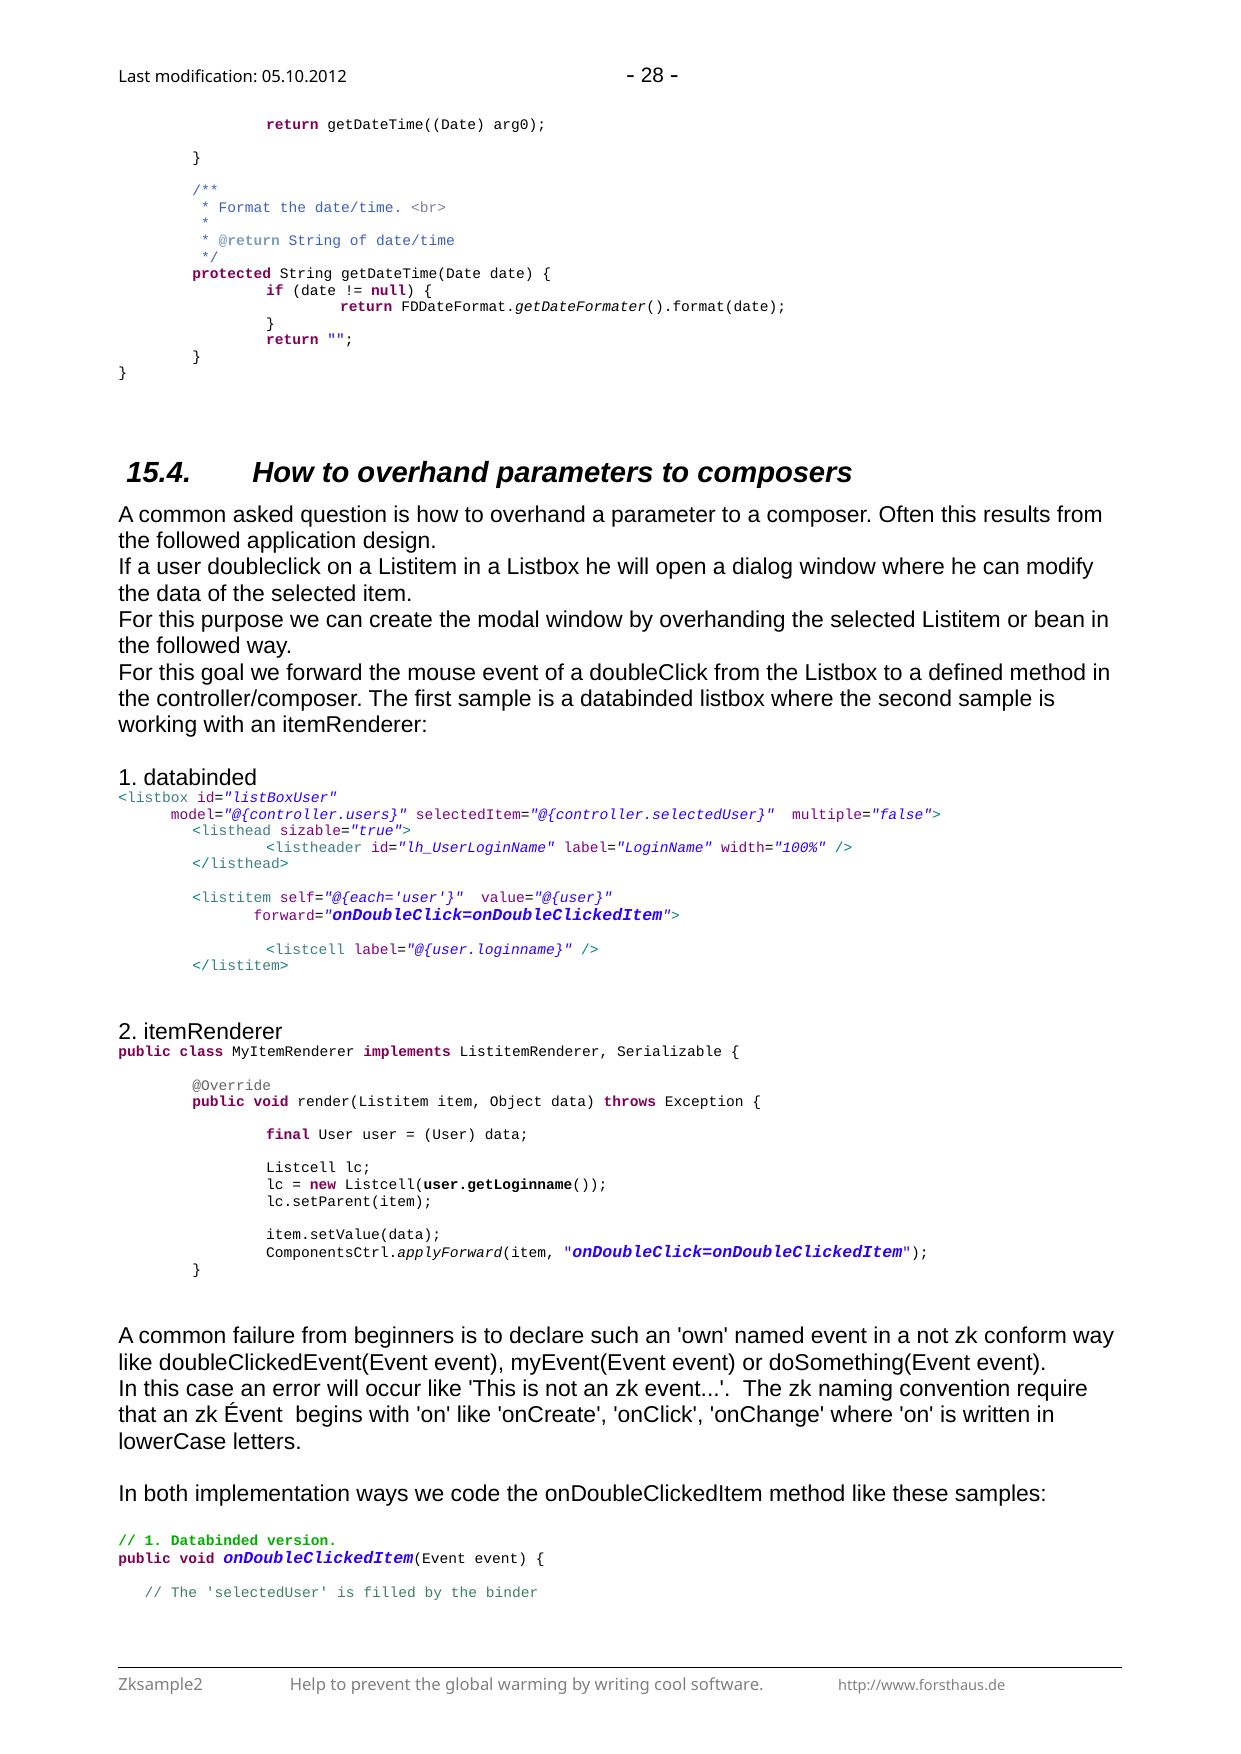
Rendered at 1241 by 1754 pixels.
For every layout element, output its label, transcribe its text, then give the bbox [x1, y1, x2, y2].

text ComponentsCtrl.applyForward(item, "onDoubleClick=onDoubleClickedItem"); [118, 1244, 1122, 1262]
text For this goal we forward the mouse event of a doubleClick from the Listbox to a defined method in the controller/composer. The first sample is a databinded listbox where the second sample is working with an itemRenderer: [118, 659, 1122, 738]
text <listheader id="lh_UserLoginName" label="LoginName" width="100%" /> [118, 840, 1122, 857]
text A common failure from beginners is to declare such an 'own' named event in a not zk conform way like doubleClickedEvent(Event event), myEvent(Event event) or doSomething(Event event). [118, 1322, 1122, 1375]
text if (date != null) { [118, 283, 1122, 299]
text * Format the date/time. <br> [118, 200, 1122, 217]
text <listitem self="@{each='user'}" value="@{user}" [118, 890, 1122, 906]
text } [118, 349, 1122, 366]
text In both implementation ways we code the onDoubleClickedItem method like these samples: [118, 1480, 1122, 1507]
text </listitem> [118, 958, 1122, 975]
text <listcell label="@{user.loginname}" /> [118, 942, 1122, 958]
text * @return String of date/time [118, 233, 1122, 250]
text 1. databinded [118, 764, 1122, 791]
text final User user = (User) data; [118, 1127, 1122, 1144]
text For this purpose we can create the modal window by overhanding the selected Listitem or bean in the followed way. [118, 606, 1122, 659]
text return ""; [118, 333, 1122, 349]
text // 1. Databinded version. [118, 1533, 1122, 1549]
text } [118, 316, 1122, 333]
text 2. itemRenderer [118, 1018, 1122, 1044]
text <listbox id="listBoxUser" [118, 791, 1122, 807]
text public void onDoubleClickedItem(Event event) { [118, 1549, 1122, 1568]
text } [118, 366, 1122, 382]
text */ [118, 250, 1122, 266]
text lc = new Listcell(user.getLoginname()); [118, 1177, 1122, 1194]
text item.setValue(data); [118, 1227, 1122, 1244]
text model="@{controller.users}" selectedItem="@{controller.selectedUser}" multiple="false"> [118, 807, 1122, 824]
text A common asked question is how to overhand a parameter to a composer. Often this results from the followed application design. [118, 501, 1122, 553]
text </listhead> [118, 857, 1122, 873]
text If a user doubleclick on a Listitem in a Listbox he will open a dialog window where he can modify the data of the selected item. [118, 553, 1122, 606]
text public void render(Listitem item, Object data) throws Exception { [118, 1094, 1122, 1111]
text return FDDateFormat.getDateFormater().format(date); [118, 299, 1122, 316]
subtitle How to overhand parameters to composers [118, 454, 1122, 488]
text <listhead sizable="true"> [118, 824, 1122, 840]
text @Override [118, 1078, 1122, 1094]
text /** [118, 183, 1122, 200]
text lc.setParent(item); [118, 1194, 1122, 1210]
text * [118, 217, 1122, 233]
text } [118, 150, 1122, 167]
text return getDateTime((Date) arg0); [118, 117, 1122, 134]
text } [118, 1262, 1122, 1279]
text public class MyItemRenderer implements ListitemRenderer, Serializable { [118, 1044, 1122, 1061]
text protected String getDateTime(Date date) { [118, 266, 1122, 283]
text // The 'selectedUser' is filled by the binder [118, 1585, 1122, 1602]
text Listcell lc; [118, 1161, 1122, 1177]
text In this case an error will occur like 'This is not an zk event...'. The zk naming convention require that an zk Évent begins with 'on' like 'onCreate', 'onClick', 'onChange' where 'on' is written in lowerCase letters. [118, 1375, 1122, 1454]
text forward="onDoubleClick=onDoubleClickedItem"> [118, 906, 1122, 925]
